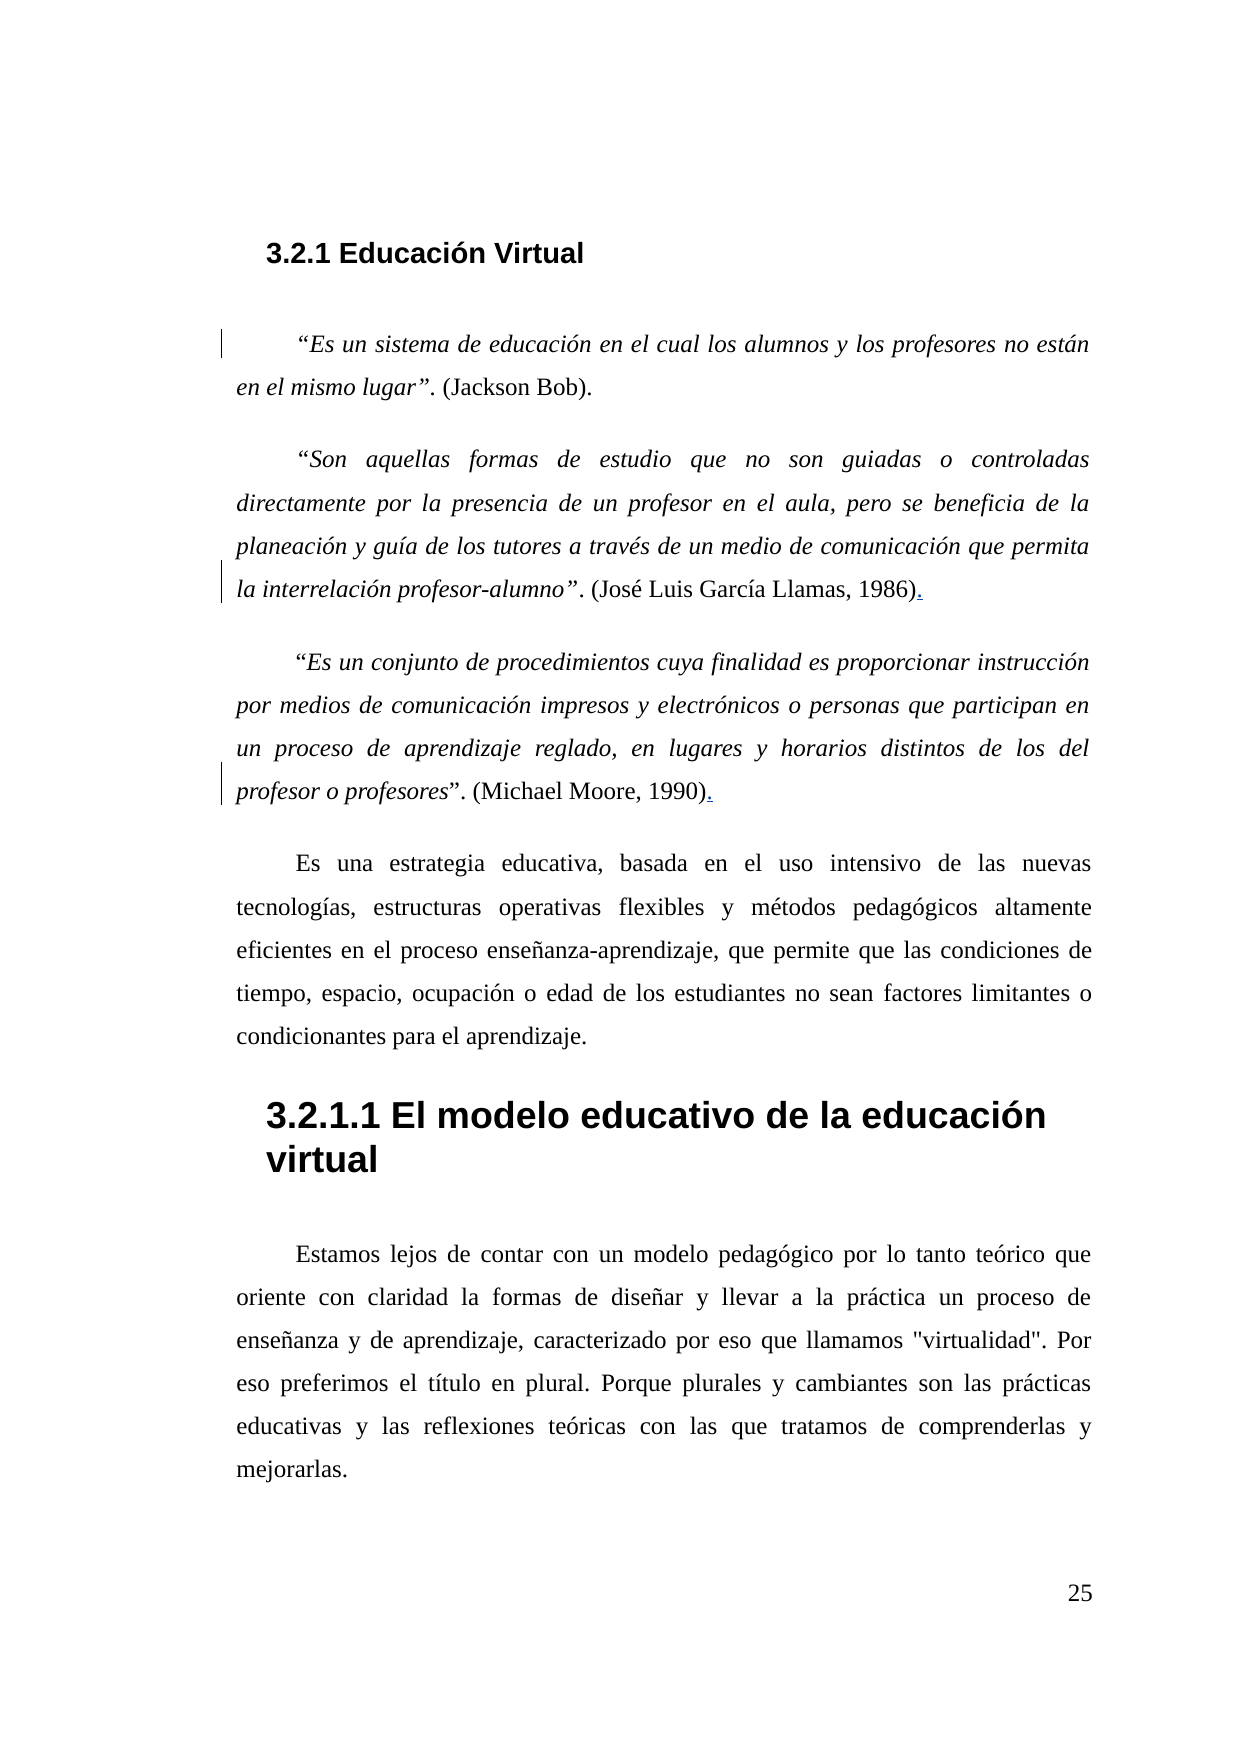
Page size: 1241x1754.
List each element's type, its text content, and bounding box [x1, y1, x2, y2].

text Estamos lejos de contar con un modelo pedagógico por lo tanto teórico que oriente con claridad la formas de diseñar y llevar a la práctica un proceso de enseñanza y de aprendizaje, caracterizado por eso que llamamos "virtualidad". Por eso preferimos el título en plural. Porque plurales y cambiantes son las prácticas educativas y las reflexiones teóricas con las que tratamos de comprenderlas y mejorarlas. [236, 1239, 1093, 1483]
subtitle 3.2.1.1 El modelo educativo de la educación virtual [236, 1094, 1093, 1180]
text “Es un conjunto de procedimientos cuya finalidad es proporcionar instrucción por medios de comunicación impresos y electrónicos o personas que participan en un proceso de aprendizaje reglado, en lugares y horarios distintos de los del profesor o profesores”. (Michael Moore, 1990). [236, 647, 1093, 805]
text “Son aquellas formas de estudio que no son guiadas o controladas directamente por la presencia de un profesor en el aula, pero se beneficia de la planeación y guía de los tutores a través de un medio de comunicación que permita la interrelación profesor-alumno”. (José Luis García Llamas, 1986). [236, 444, 1093, 603]
text Es una estrategia educativa, basada en el uso intensivo de las nuevas tecnologías, estructuras operativas flexibles y métodos pedagógicos altamente eficientes en el proceso enseñanza-aprendizaje, que permite que las condiciones de tiempo, espacio, ocupación o edad de los estudiantes no sean factores limitantes o condicionantes para el aprendizaje. [236, 848, 1093, 1050]
text “Es un sistema de educación en el cual los alumnos y los profesores no están en el mismo lugar”. (Jackson Bob). [236, 329, 1093, 401]
subtitle 3.2.1 Educación Virtual [236, 236, 1093, 270]
